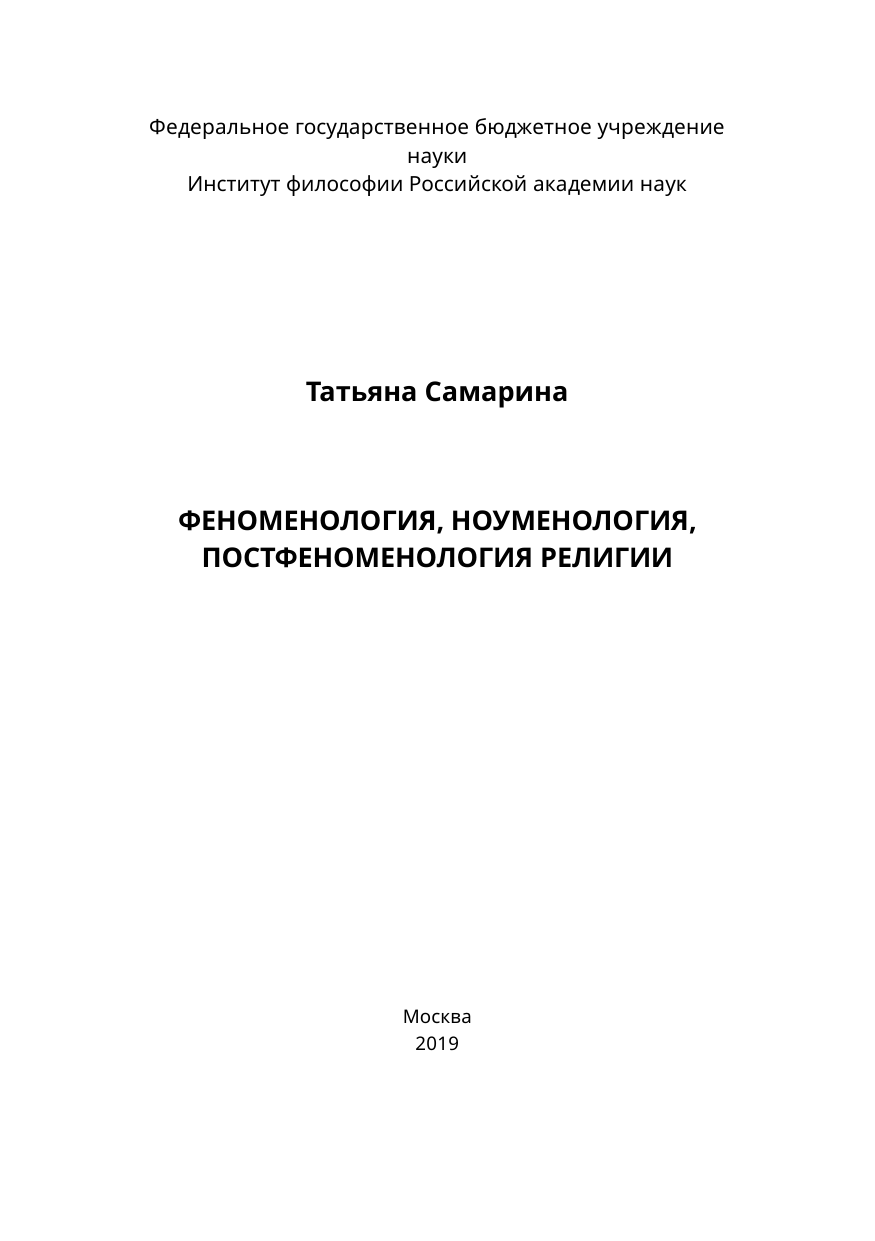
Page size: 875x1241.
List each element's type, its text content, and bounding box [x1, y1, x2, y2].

table_cell Феноменология, ноуменология, постфеноменология религии [112, 496, 762, 992]
table_header Федеральное государственное бюджетное учреждение науки Институт философии Российской академии наук [112, 106, 762, 366]
table_cell Москва 2019 [112, 993, 762, 1068]
table_cell Татьяна Самарина [112, 366, 762, 496]
